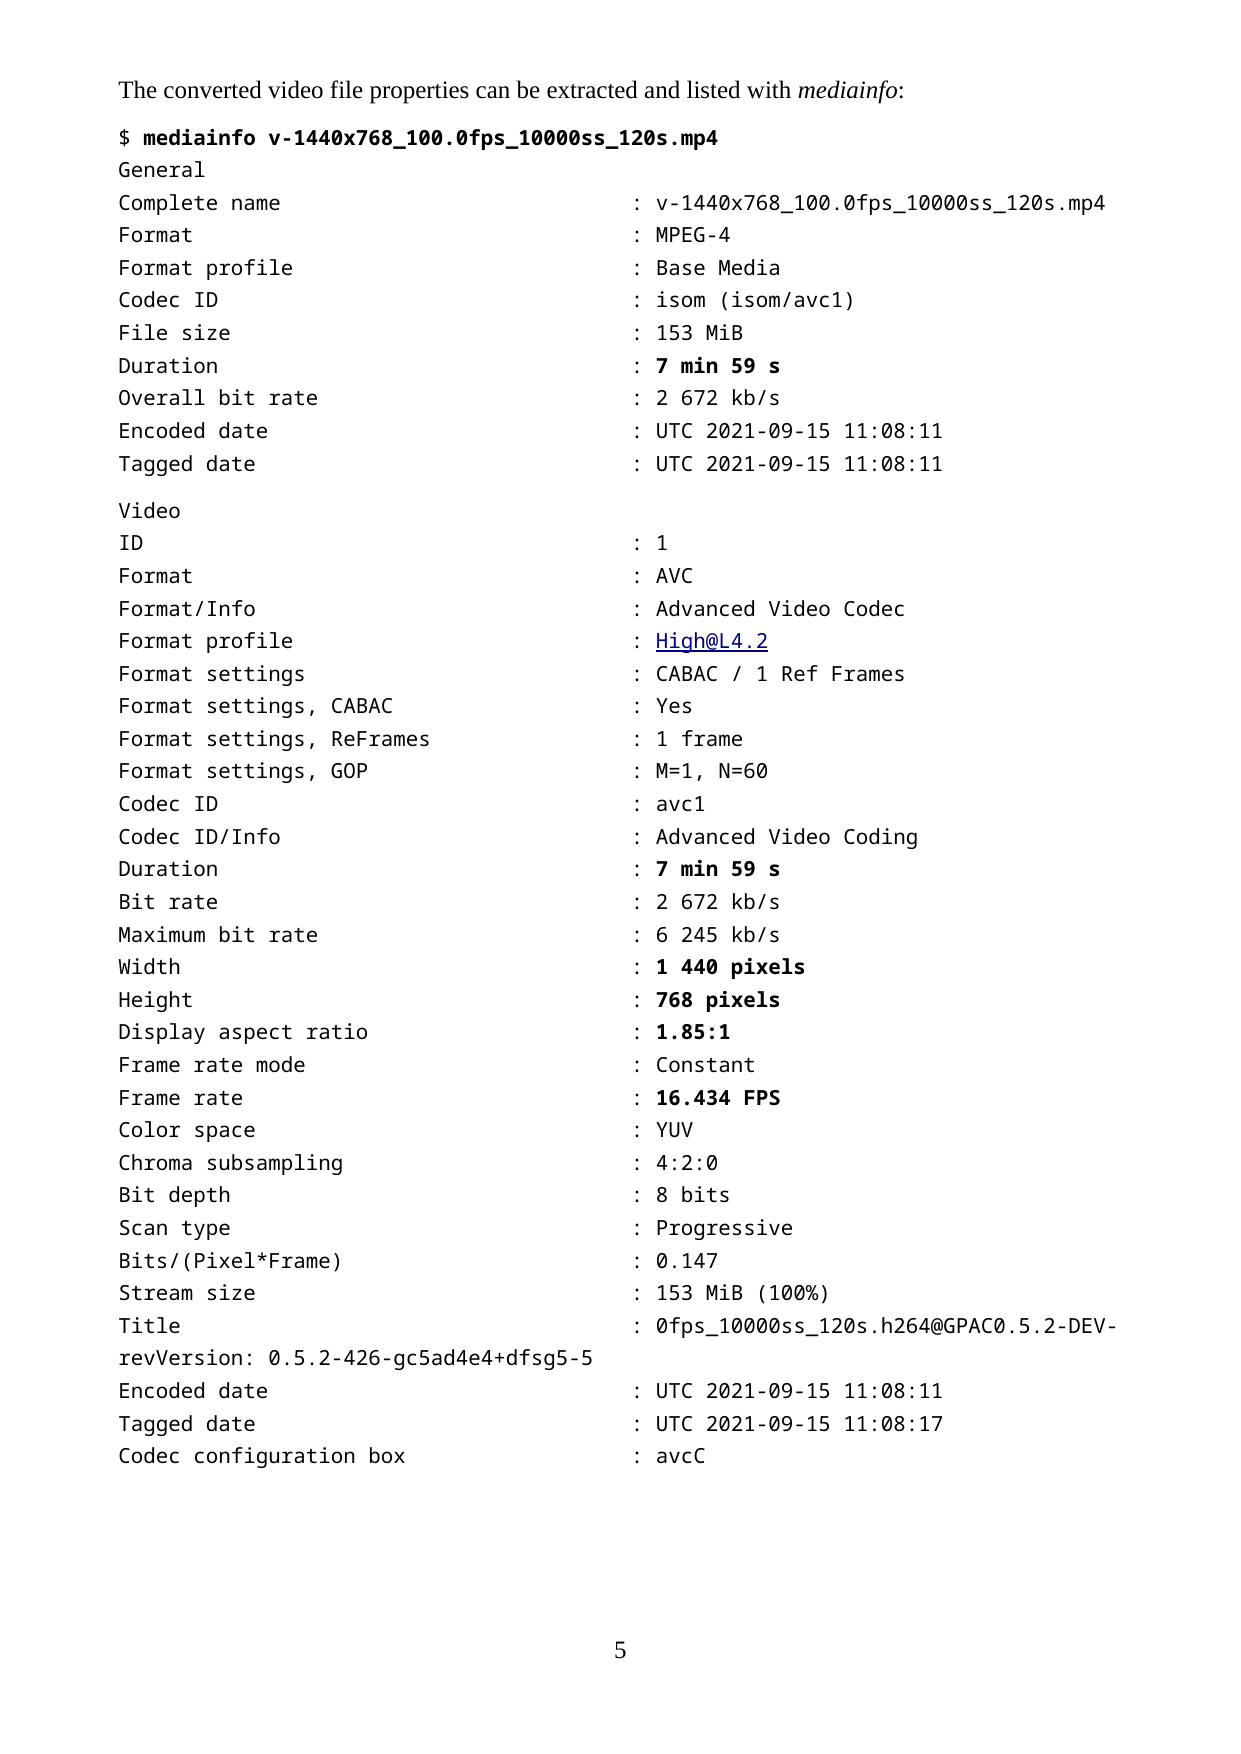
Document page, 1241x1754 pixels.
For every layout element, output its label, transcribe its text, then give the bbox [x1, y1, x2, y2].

text $ mediainfo v-1440x768_100.0fps_10000ss_120s.mp4 General Complete name : v-1440x768_100.0fps_10000ss_120s.mp4 Format : MPEG-4 Format profile : Base Media Codec ID : isom (isom/avc1) File size : 153 MiB Duration : 7 min 59 s Overall bit rate : 2 672 kb/s Encoded date : UTC 2021-09-15 11:08:11 Tagged date : UTC 2021-09-15 11:08:11 [118, 123, 1122, 477]
text The converted video file properties can be extracted and listed with mediainfo: [118, 75, 1122, 104]
text Video ID : 1 Format : AVC Format/Info : Advanced Video Codec Format profile : High@L4.2 Format settings : CABAC / 1 Ref Frames Format settings, CABAC : Yes Format settings, ReFrames : 1 frame Format settings, GOP : M=1, N=60 Codec ID : avc1 Codec ID/Info : Advanced Video Coding Duration : 7 min 59 s Bit rate : 2 672 kb/s Maximum bit rate : 6 245 kb/s Width : 1 440 pixels Height : 768 pixels Display aspect ratio : 1.85:1 Frame rate mode : Constant Frame rate : 16.434 FPS Color space : YUV Chroma subsampling : 4:2:0 Bit depth : 8 bits Scan type : Progressive Bits/(Pixel*Frame) : 0.147 Stream size : 153 MiB (100%) Title : 0fps_10000ss_120s.h264@GPAC0.5.2-DEV-revVersion: 0.5.2-426-gc5ad4e4+dfsg5-5 Encoded date : UTC 2021-09-15 11:08:11 Tagged date : UTC 2021-09-15 11:08:17 Codec configuration box : avcC [118, 496, 1122, 1470]
